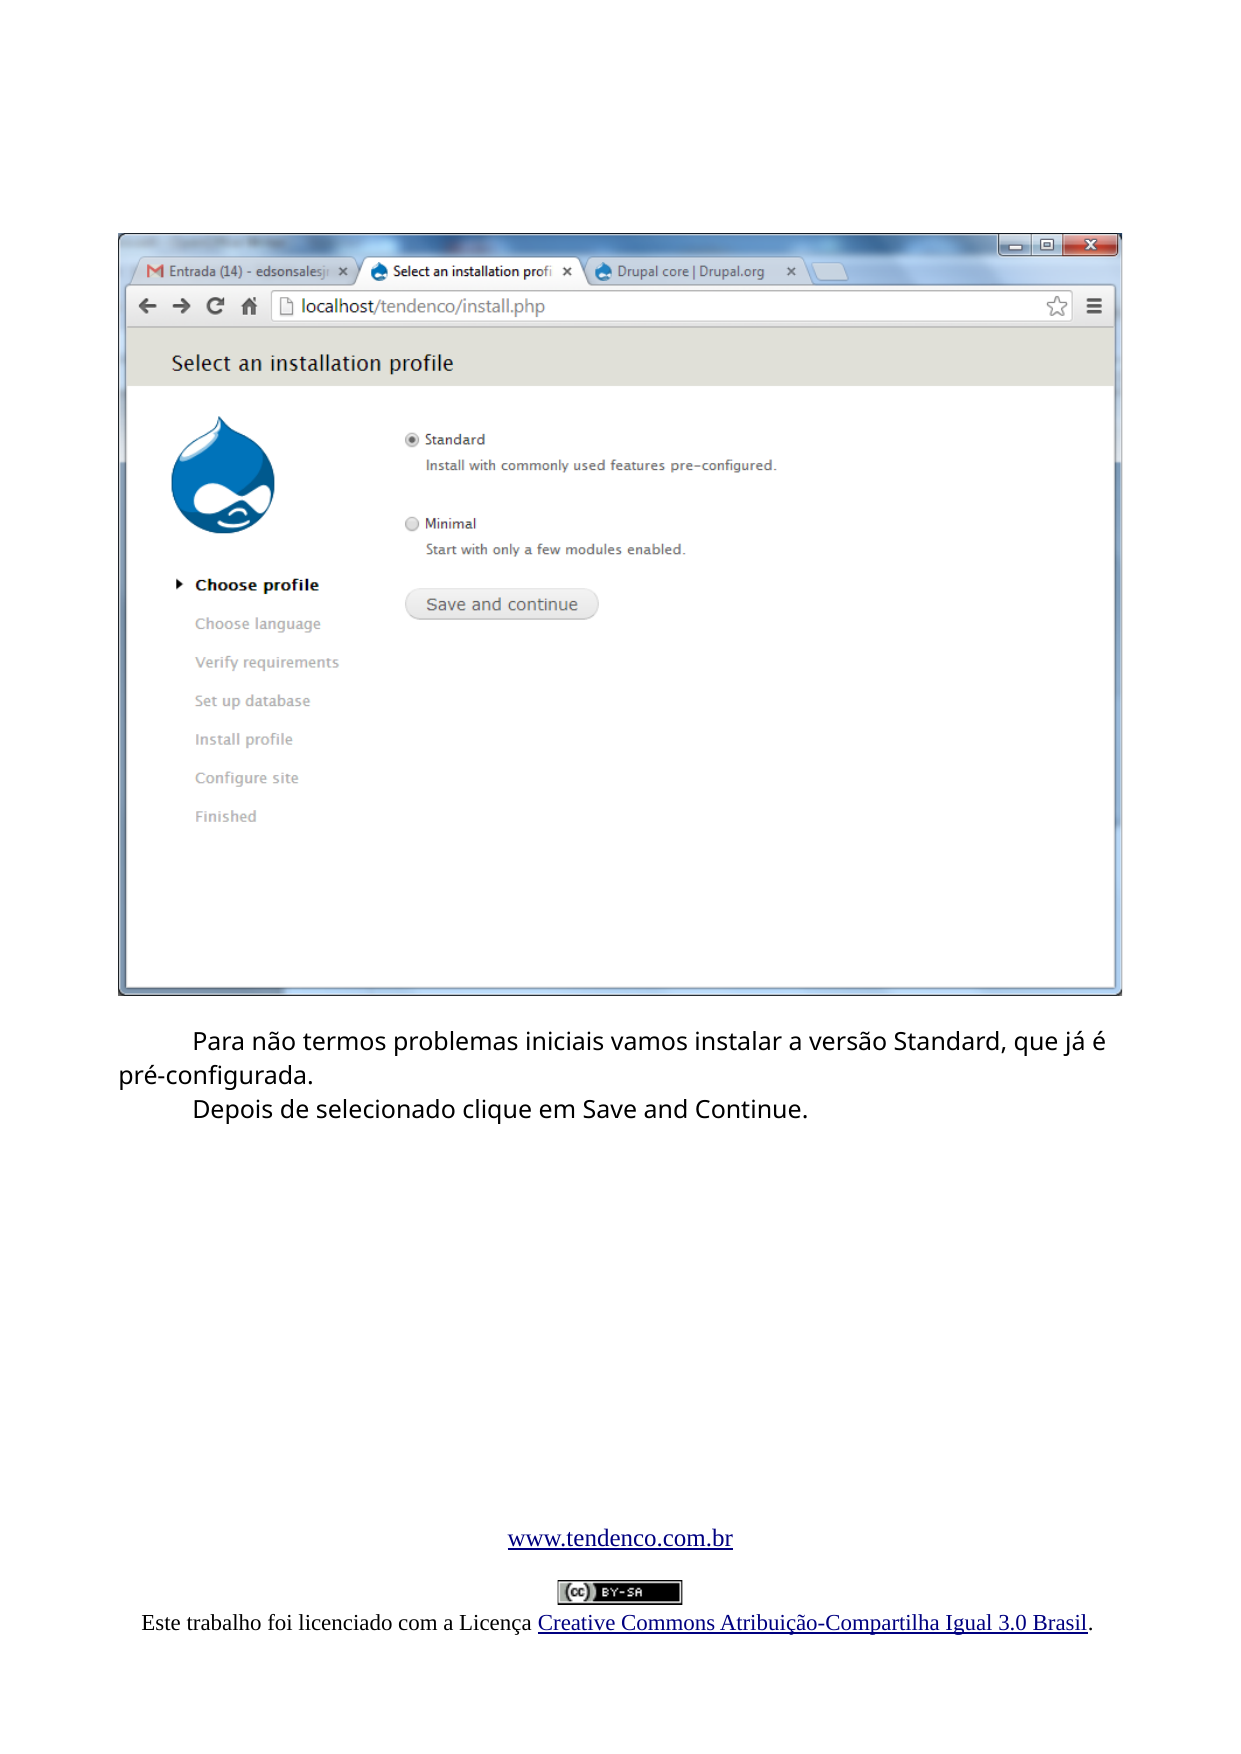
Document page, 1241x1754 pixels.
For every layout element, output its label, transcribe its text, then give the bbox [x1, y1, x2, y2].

text Depois de selecionado clique em Save and Continue. [118, 1092, 1122, 1126]
picture [118, 233, 1123, 996]
picture [557, 1580, 683, 1605]
text Para não termos problemas iniciais vamos instalar a versão Standard, que já é pré-configurada. [118, 1024, 1122, 1092]
